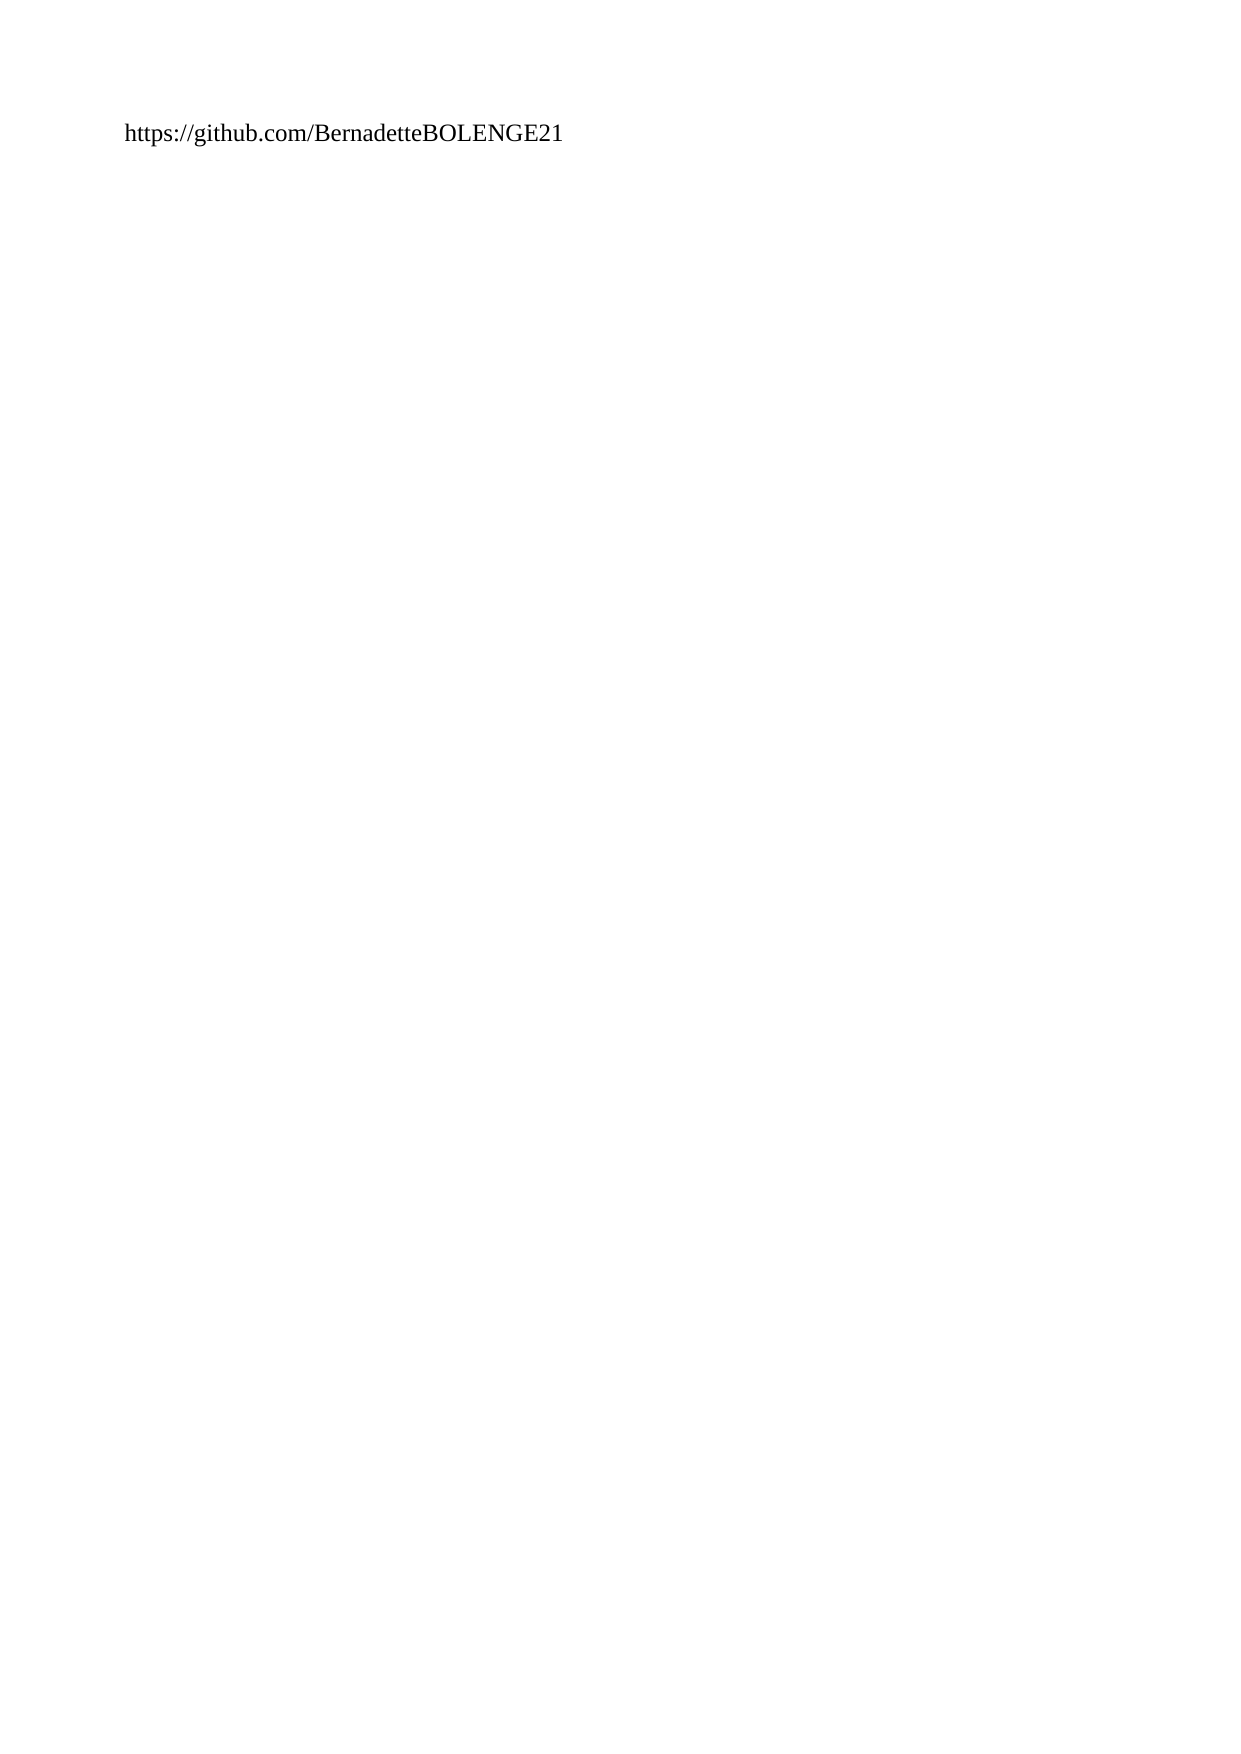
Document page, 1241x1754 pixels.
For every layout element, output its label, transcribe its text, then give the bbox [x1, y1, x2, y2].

text https://github.com/BernadetteBOLENGE21 [118, 118, 1122, 147]
